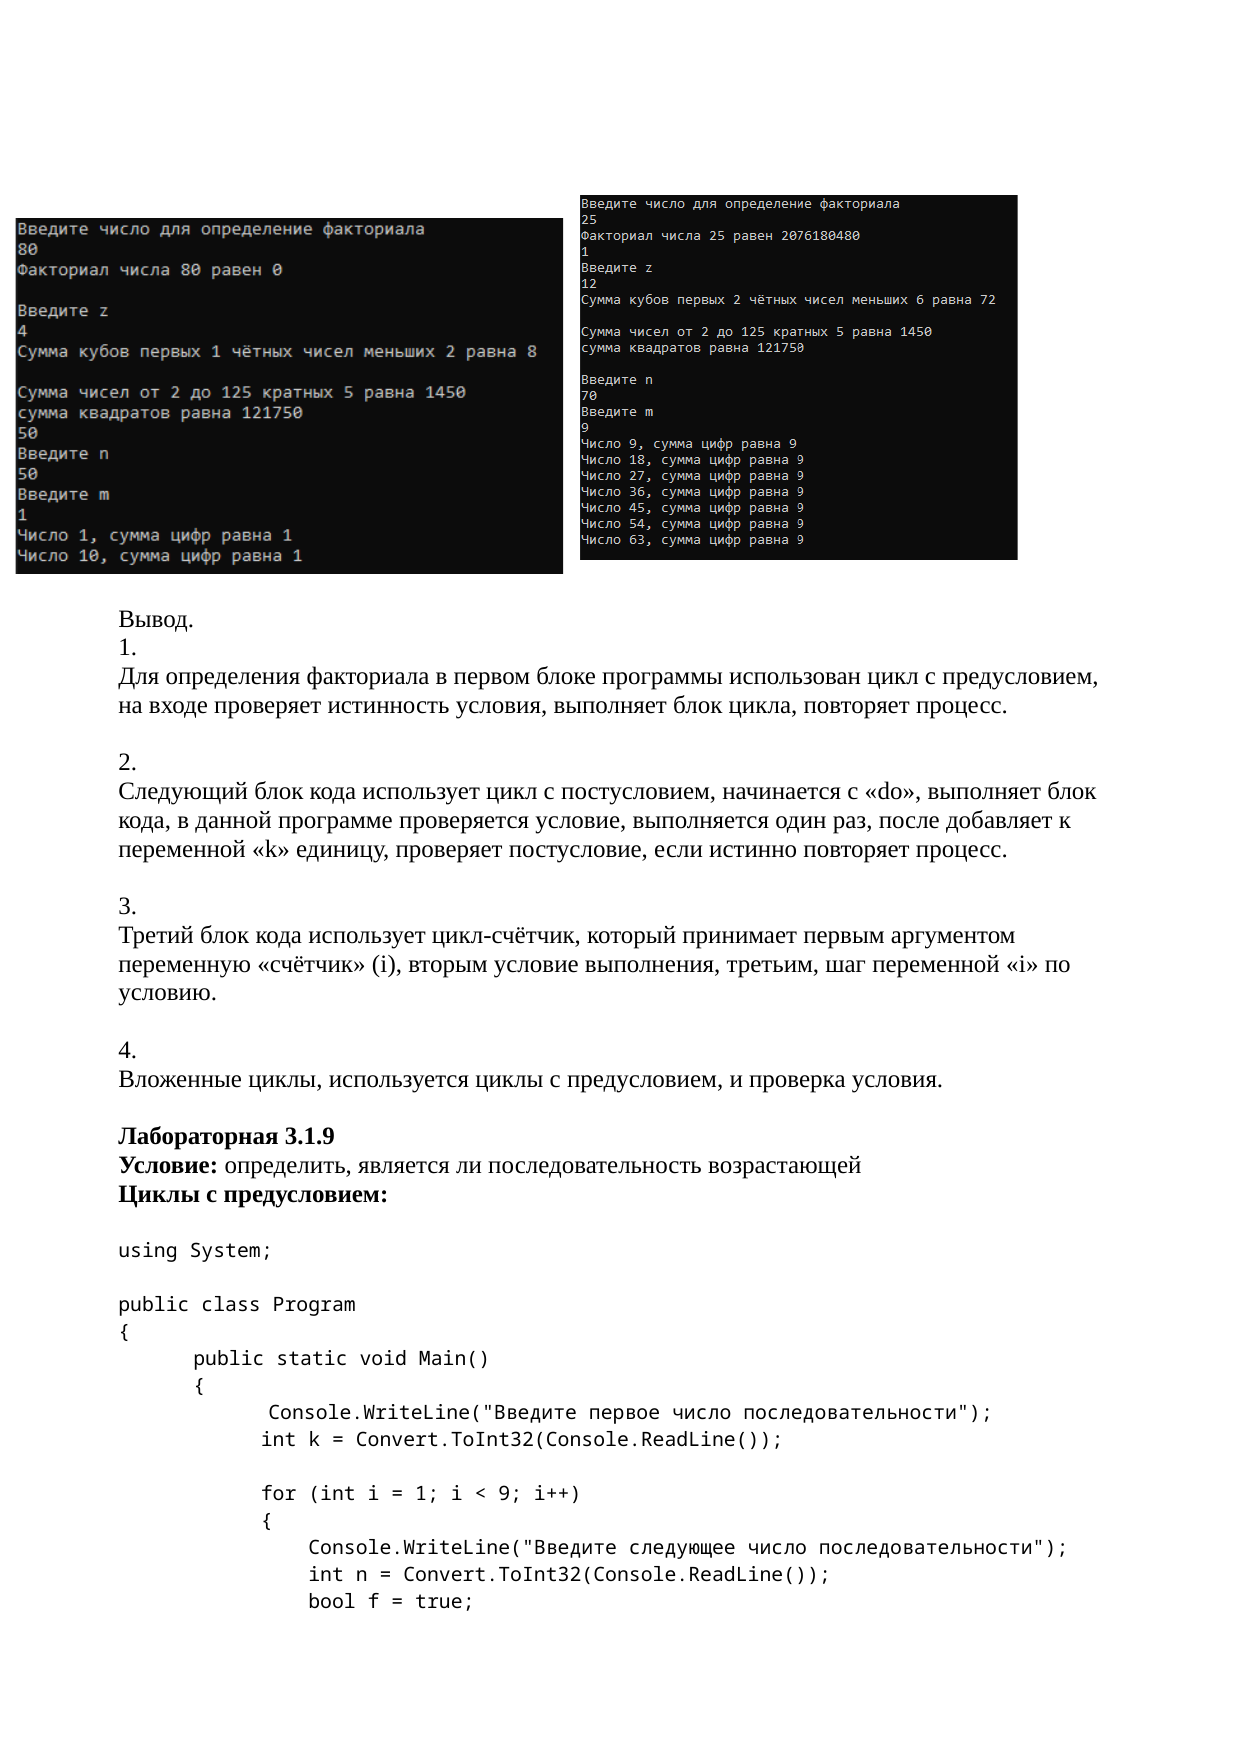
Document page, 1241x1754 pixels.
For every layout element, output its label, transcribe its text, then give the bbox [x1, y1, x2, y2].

text using System; [118, 1236, 1122, 1263]
text Вложенные циклы, используется циклы с предусловием, и проверка условия. [118, 1064, 1122, 1092]
text Следующий блок кода использует цикл с постусловием, начинается с «do», выполняет блок кода, в данной программе проверяется условие, выполняется один раз, после добавляет к переменной «k» единицу, проверяет постусловие, если истинно повторяет процесс. [118, 776, 1122, 862]
text Лабораторная 3.1.9 [118, 1121, 1122, 1150]
text Вывод. [118, 604, 1122, 632]
text public static void Main() [118, 1344, 1122, 1371]
text int n = Convert.ToInt32(Console.ReadLine()); [118, 1560, 1122, 1587]
text 2. [118, 747, 1122, 776]
text { [118, 1317, 1122, 1344]
text public class Program [118, 1290, 1122, 1317]
text Console.WriteLine("Введите первое число последовательности"); [118, 1398, 1122, 1425]
text { [118, 1506, 1122, 1533]
text Console.WriteLine("Введите следующее число последовательности"); [118, 1533, 1122, 1560]
text int k = Convert.ToInt32(Console.ReadLine()); [118, 1425, 1122, 1452]
text Условие: определить, является ли последовательность возрастающей [118, 1150, 1122, 1179]
text bool f = true; [118, 1587, 1122, 1614]
picture [580, 195, 1018, 560]
text 3. [118, 891, 1122, 920]
picture [15, 218, 564, 574]
text Для определения факториала в первом блоке программы использован цикл с предусловием, на входе проверяет истинность условия, выполняет блок цикла, повторяет процесс. [118, 661, 1122, 719]
text for (int i = 1; i < 9; i++) [118, 1479, 1122, 1506]
text Циклы с предусловием: [118, 1179, 1122, 1207]
text 1. [118, 632, 1122, 661]
text Третий блок кода использует цикл-счётчик, который принимает первым аргументом переменную «счётчик» (i), вторым условие выполнения, третьим, шаг переменной «i» по условию. [118, 920, 1122, 1006]
text { [118, 1371, 1122, 1398]
text 4. [118, 1035, 1122, 1064]
